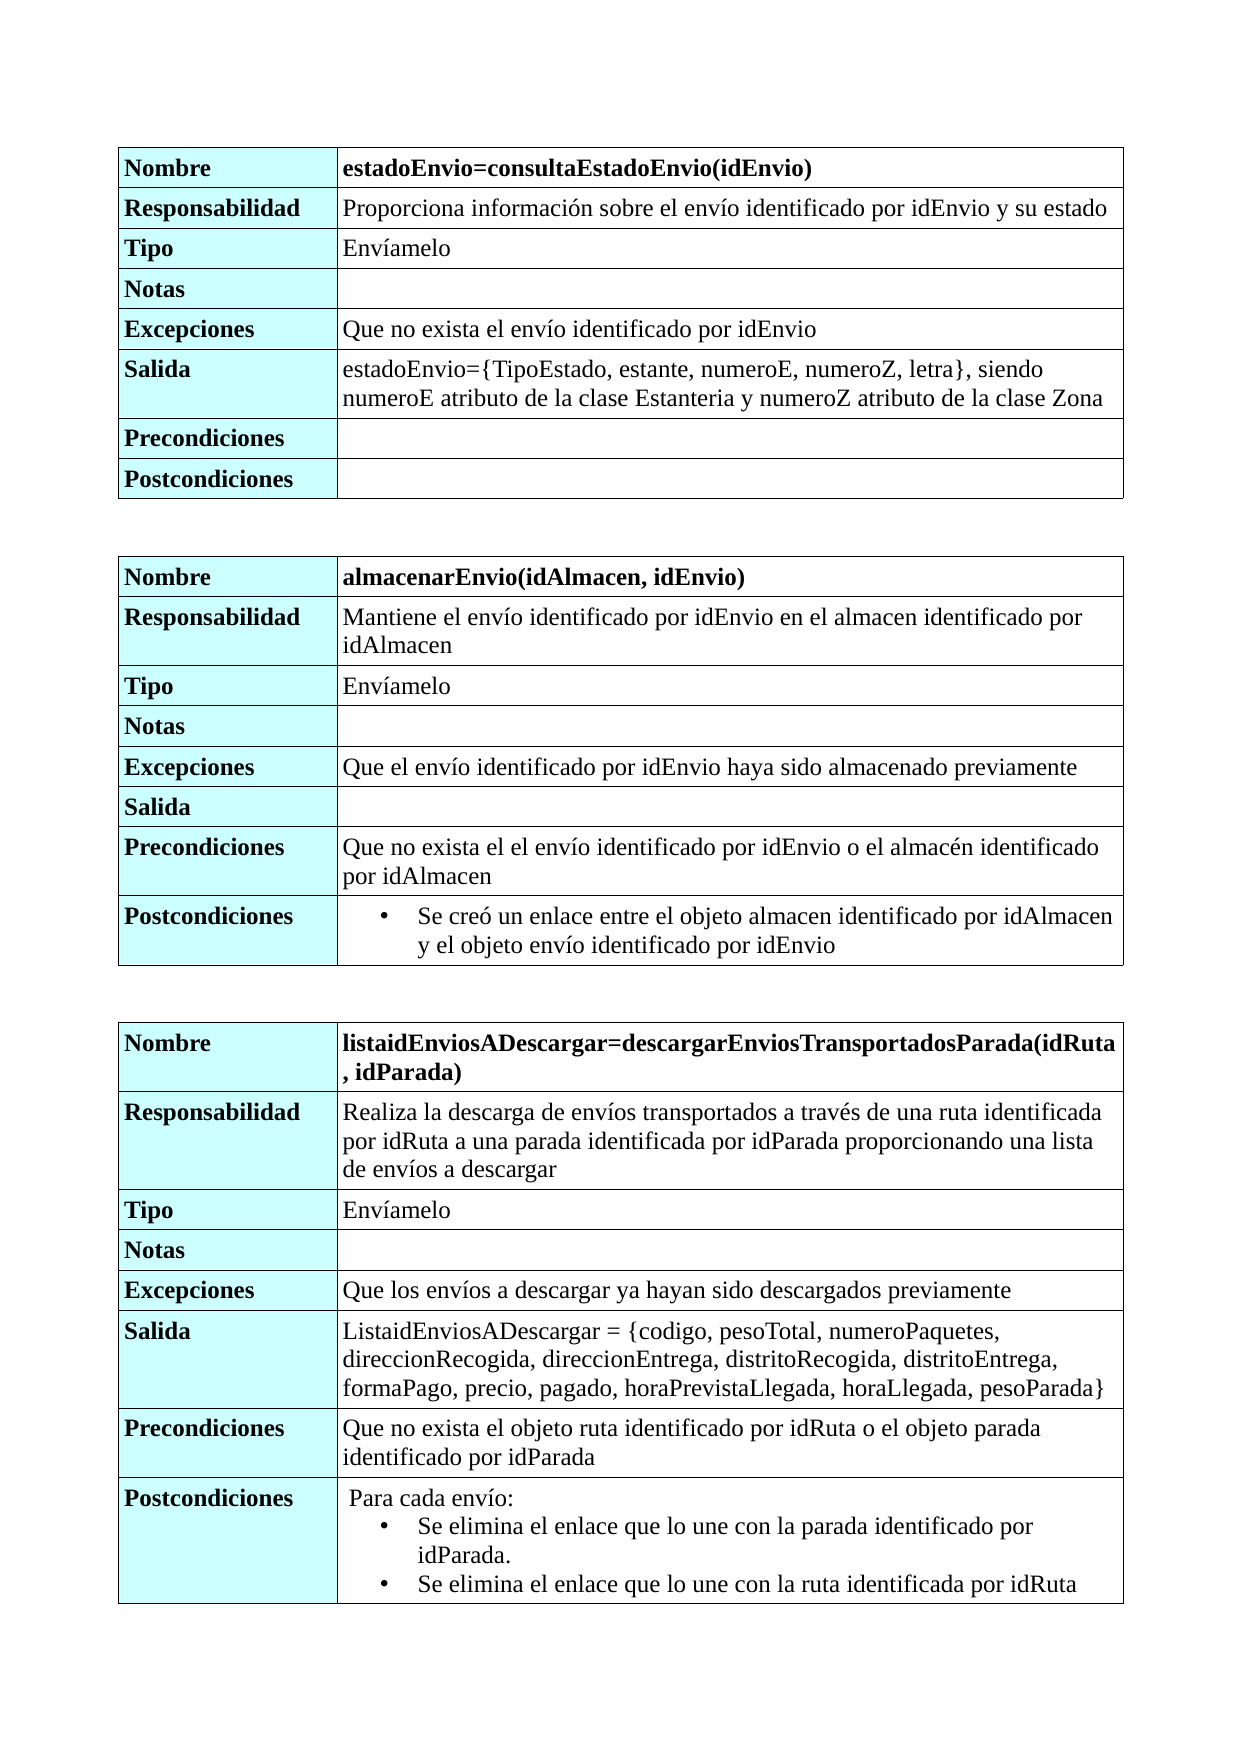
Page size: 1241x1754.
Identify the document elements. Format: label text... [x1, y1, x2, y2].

table_cell Que no exista el envío identificado por idEnvio [338, 309, 1123, 348]
table_cell Precondiciones [119, 1409, 337, 1477]
table_header Nombre [119, 148, 337, 187]
table_cell Excepciones [119, 747, 337, 786]
table_cell Responsabilidad [119, 188, 337, 227]
table_cell Salida [119, 787, 337, 826]
table_cell Mantiene el envío identificado por idEnvio en el almacen identificado por idAlmacen [338, 597, 1123, 665]
table_header listaidEnviosADescargar=descargarEnviosTransportadosParada(idRuta, idParada) [338, 1023, 1123, 1091]
table_cell Que no exista el objeto ruta identificado por idRuta o el objeto parada identificado por idParada [338, 1409, 1123, 1477]
table_cell Para cada envío: Se elimina el enlace que lo une con la parada identificado por idParada. Se elimina el enlace que lo une con la ruta identificada por idRuta [338, 1478, 1123, 1603]
table_cell Envíamelo [338, 666, 1123, 705]
table_cell Precondiciones [119, 419, 337, 458]
table_cell Que el envío identificado por idEnvio haya sido almacenado previamente [338, 747, 1123, 786]
table_cell Postcondiciones [119, 1478, 337, 1603]
table_cell estadoEnvio={TipoEstado, estante, numeroE, numeroZ, letra}, siendo numeroE atributo de la clase Estanteria y numeroZ atributo de la clase Zona [338, 350, 1123, 417]
table_cell Que los envíos a descargar ya hayan sido descargados previamente [338, 1271, 1123, 1310]
table_cell Responsabilidad [119, 1092, 337, 1189]
table_cell Postcondiciones [119, 896, 337, 964]
table_header estadoEnvio=consultaEstadoEnvio(idEnvio) [338, 148, 1123, 187]
table_cell Proporciona información sobre el envío identificado por idEnvio y su estado [338, 188, 1123, 227]
table_header Nombre [119, 1023, 337, 1091]
table_cell [338, 419, 1123, 458]
table_cell Tipo [119, 1190, 337, 1229]
table_cell [338, 1230, 1123, 1269]
table_cell [338, 269, 1123, 308]
table_cell Se creó un enlace entre el objeto almacen identificado por idAlmacen y el objeto envío identificado por idEnvio [338, 896, 1123, 964]
table_header Nombre [119, 557, 337, 596]
table_cell Tipo [119, 229, 337, 268]
table_cell Salida [119, 1311, 337, 1408]
table_cell [338, 706, 1123, 746]
table_cell Realiza la descarga de envíos transportados a través de una ruta identificada por idRuta a una parada identificada por idParada proporcionando una lista de envíos a descargar [338, 1092, 1123, 1189]
table_cell Envíamelo [338, 229, 1123, 268]
table_cell Envíamelo [338, 1190, 1123, 1229]
table_cell Precondiciones [119, 827, 337, 895]
table_cell ListaidEnviosADescargar = {codigo, pesoTotal, numeroPaquetes, direccionRecogida, direccionEntrega, distritoRecogida, distritoEntrega, formaPago, precio, pagado, horaPrevistaLlegada, horaLlegada, pesoParada} [338, 1311, 1123, 1408]
table_cell Notas [119, 1230, 337, 1269]
table_cell Notas [119, 706, 337, 746]
table_header almacenarEnvio(idAlmacen, idEnvio) [338, 557, 1123, 596]
table_cell Excepciones [119, 1271, 337, 1310]
table_cell Responsabilidad [119, 597, 337, 665]
table_cell Salida [119, 350, 337, 417]
table_cell Postcondiciones [119, 459, 337, 498]
table_cell [338, 459, 1123, 498]
table_cell [338, 787, 1123, 826]
table_cell Tipo [119, 666, 337, 705]
table_cell Notas [119, 269, 337, 308]
table_cell Excepciones [119, 309, 337, 348]
table_cell Que no exista el el envío identificado por idEnvio o el almacén identificado por idAlmacen [338, 827, 1123, 895]
